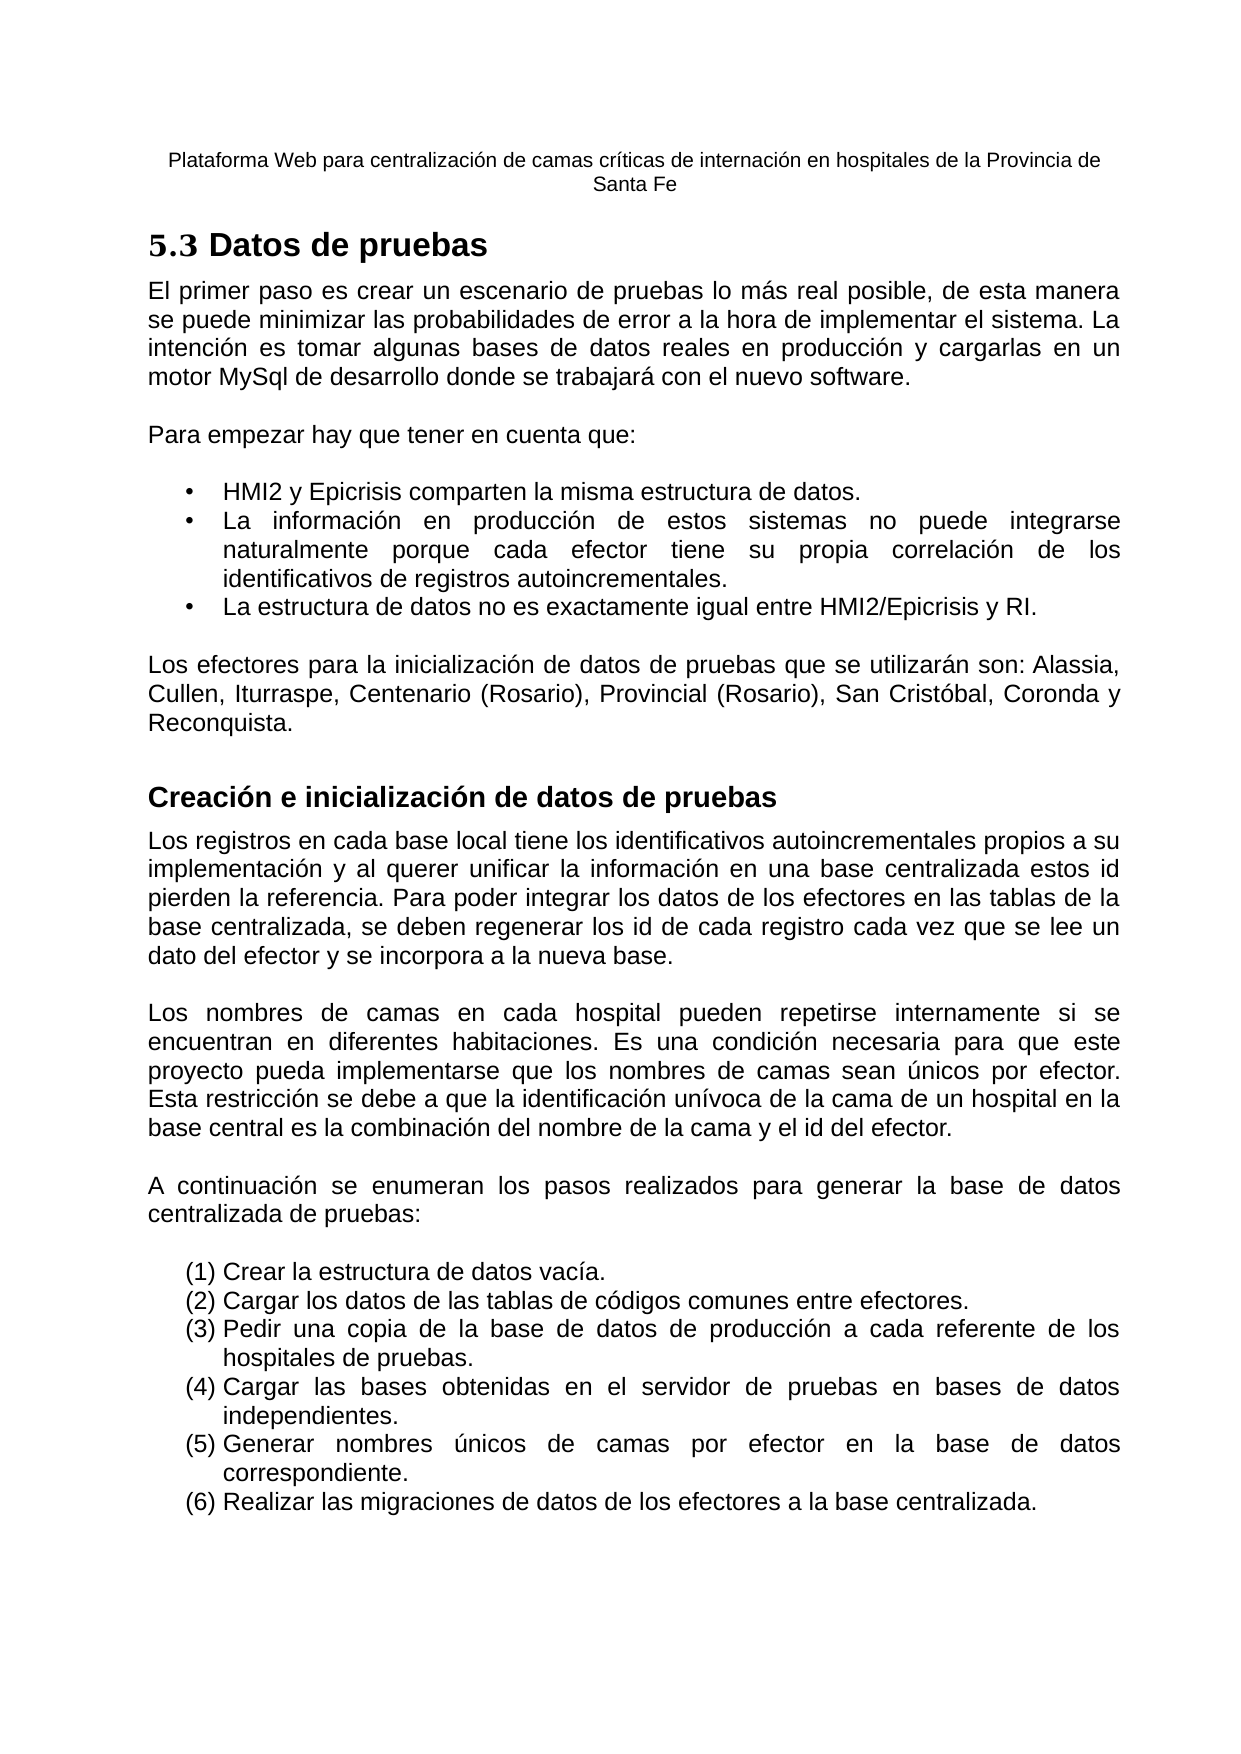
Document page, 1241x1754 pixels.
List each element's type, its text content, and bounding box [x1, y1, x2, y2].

list La información en producción de estos sistemas no puede integrarse naturalmente porque cada efector tiene su propia correlación de los identificativos de registros autoincrementales. [185, 506, 1122, 592]
subtitle 5.3 Datos de pruebas [148, 225, 1122, 263]
list Generar nombres únicos de camas por efector en la base de datos correspondiente. [185, 1429, 1122, 1487]
list HMI2 y Epicrisis comparten la misma estructura de datos. [185, 477, 1122, 506]
list Cargar los datos de las tablas de códigos comunes entre efectores. [185, 1286, 1122, 1314]
text Los efectores para la inicialización de datos de pruebas que se utilizarán son: Alassia, Cullen, Iturraspe, Centenario (Rosario), Provincial (Rosario), San Cristóbal, Coronda y Reconquista. [148, 650, 1122, 736]
text Los registros en cada base local tiene los identificativos autoincrementales propios a su implementación y al querer unificar la información en una base centralizada estos id pierden la referencia. Para poder integrar los datos de los efectores en las tablas de la base centralizada, se deben regenerar los id de cada registro cada vez que se lee un dato del efector y se incorpora a la nueva base. [148, 826, 1122, 969]
text Para empezar hay que tener en cuenta que: [148, 420, 1122, 448]
list Crear la estructura de datos vacía. [185, 1257, 1122, 1286]
list Realizar las migraciones de datos de los efectores a la base centralizada. [185, 1487, 1122, 1516]
list La estructura de datos no es exactamente igual entre HMI2/Epicrisis y RI. [185, 592, 1122, 621]
subtitle Creación e inicialización de datos de pruebas [148, 779, 1122, 813]
text A continuación se enumeran los pasos realizados para generar la base de datos centralizada de pruebas: [148, 1171, 1122, 1228]
text El primer paso es crear un escenario de pruebas lo más real posible, de esta manera se puede minimizar las probabilidades de error a la hora de implementar el sistema. La intención es tomar algunas bases de datos reales en producción y cargarlas en un motor MySql de desarrollo donde se trabajará con el nuevo software. [148, 276, 1122, 391]
list Pedir una copia de la base de datos de producción a cada referente de los hospitales de pruebas. [185, 1314, 1122, 1372]
list Cargar las bases obtenidas en el servidor de pruebas en bases de datos independientes. [185, 1372, 1122, 1429]
text Los nombres de camas en cada hospital pueden repetirse internamente si se encuentran en diferentes habitaciones. Es una condición necesaria para que este proyecto pueda implementarse que los nombres de camas sean únicos por efector. Esta restricción se debe a que la identificación unívoca de la cama de un hospital en la base central es la combinación del nombre de la cama y el id del efector. [148, 998, 1122, 1142]
